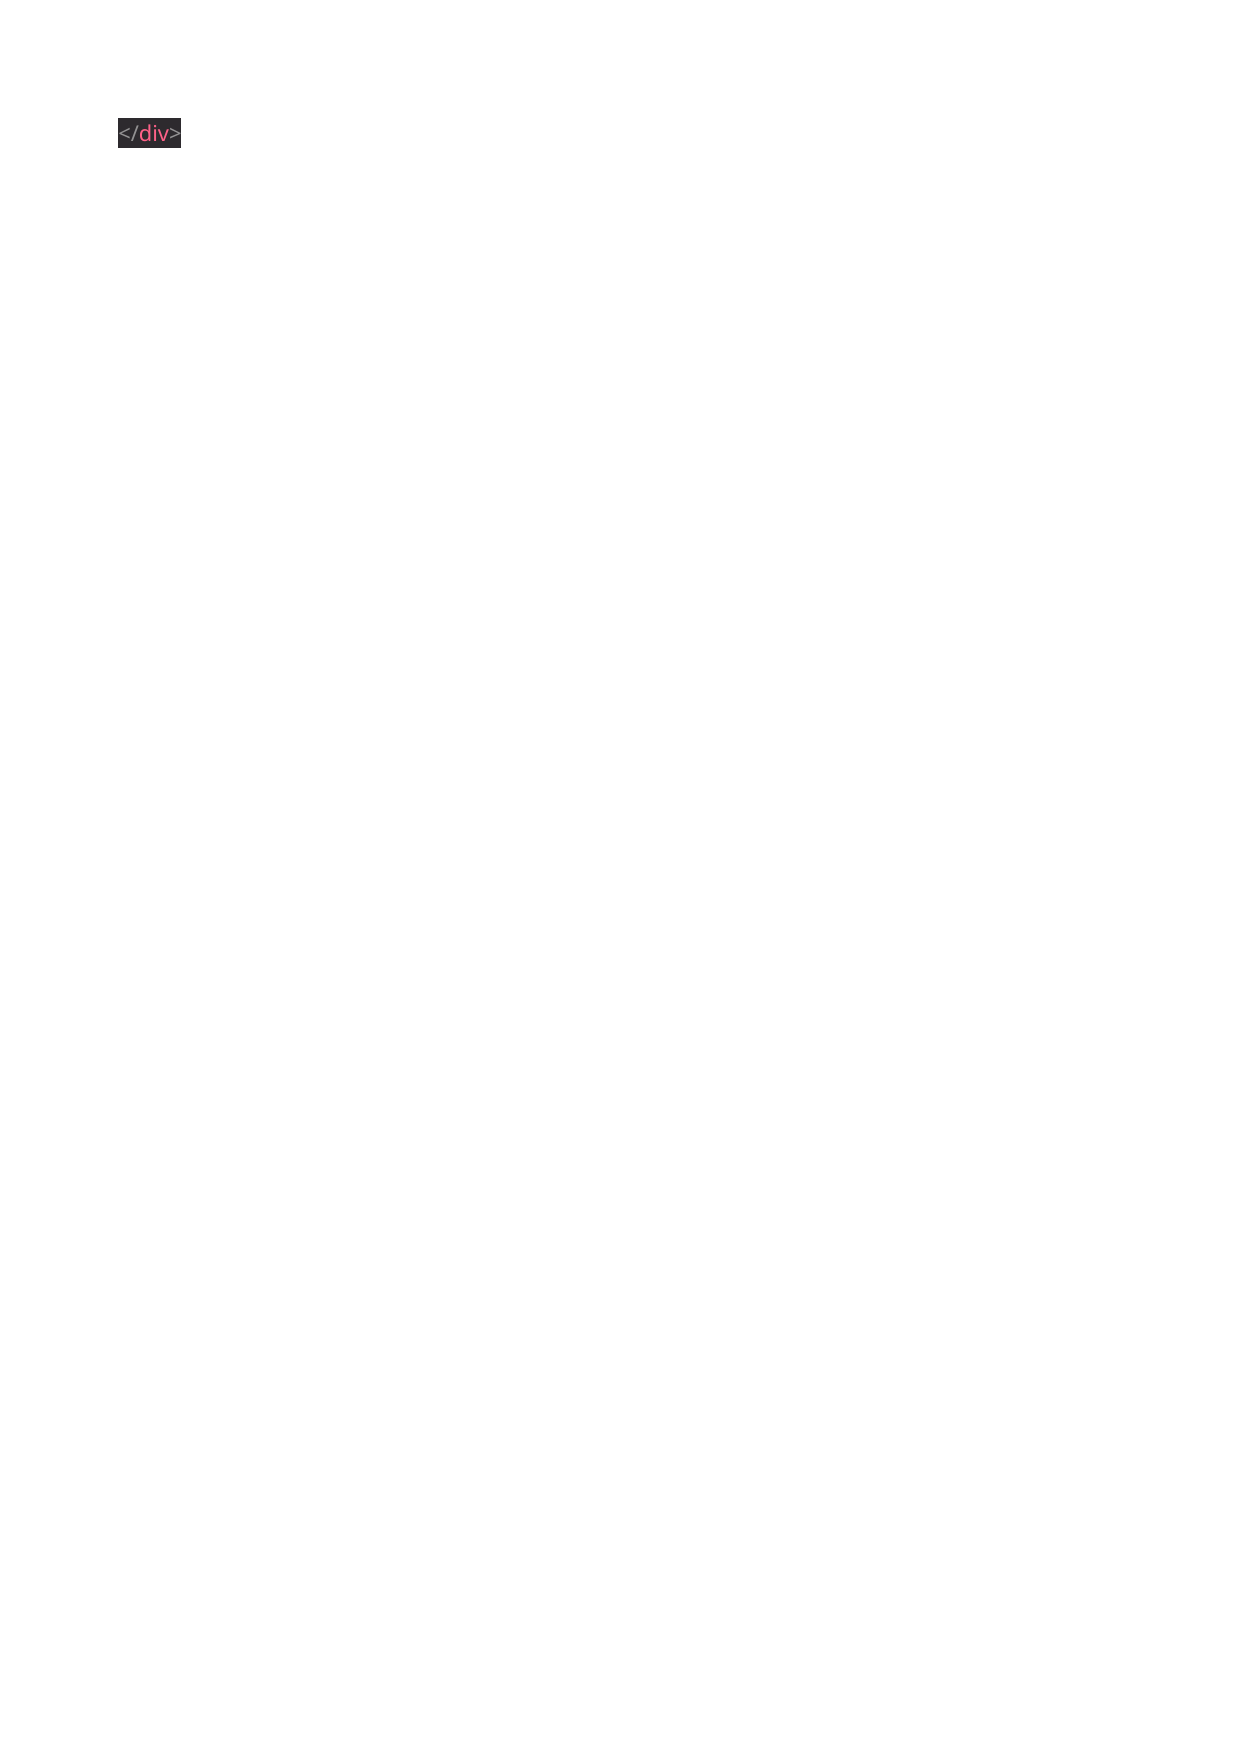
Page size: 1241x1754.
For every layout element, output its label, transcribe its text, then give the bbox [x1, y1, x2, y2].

text </div> [118, 118, 1122, 148]
